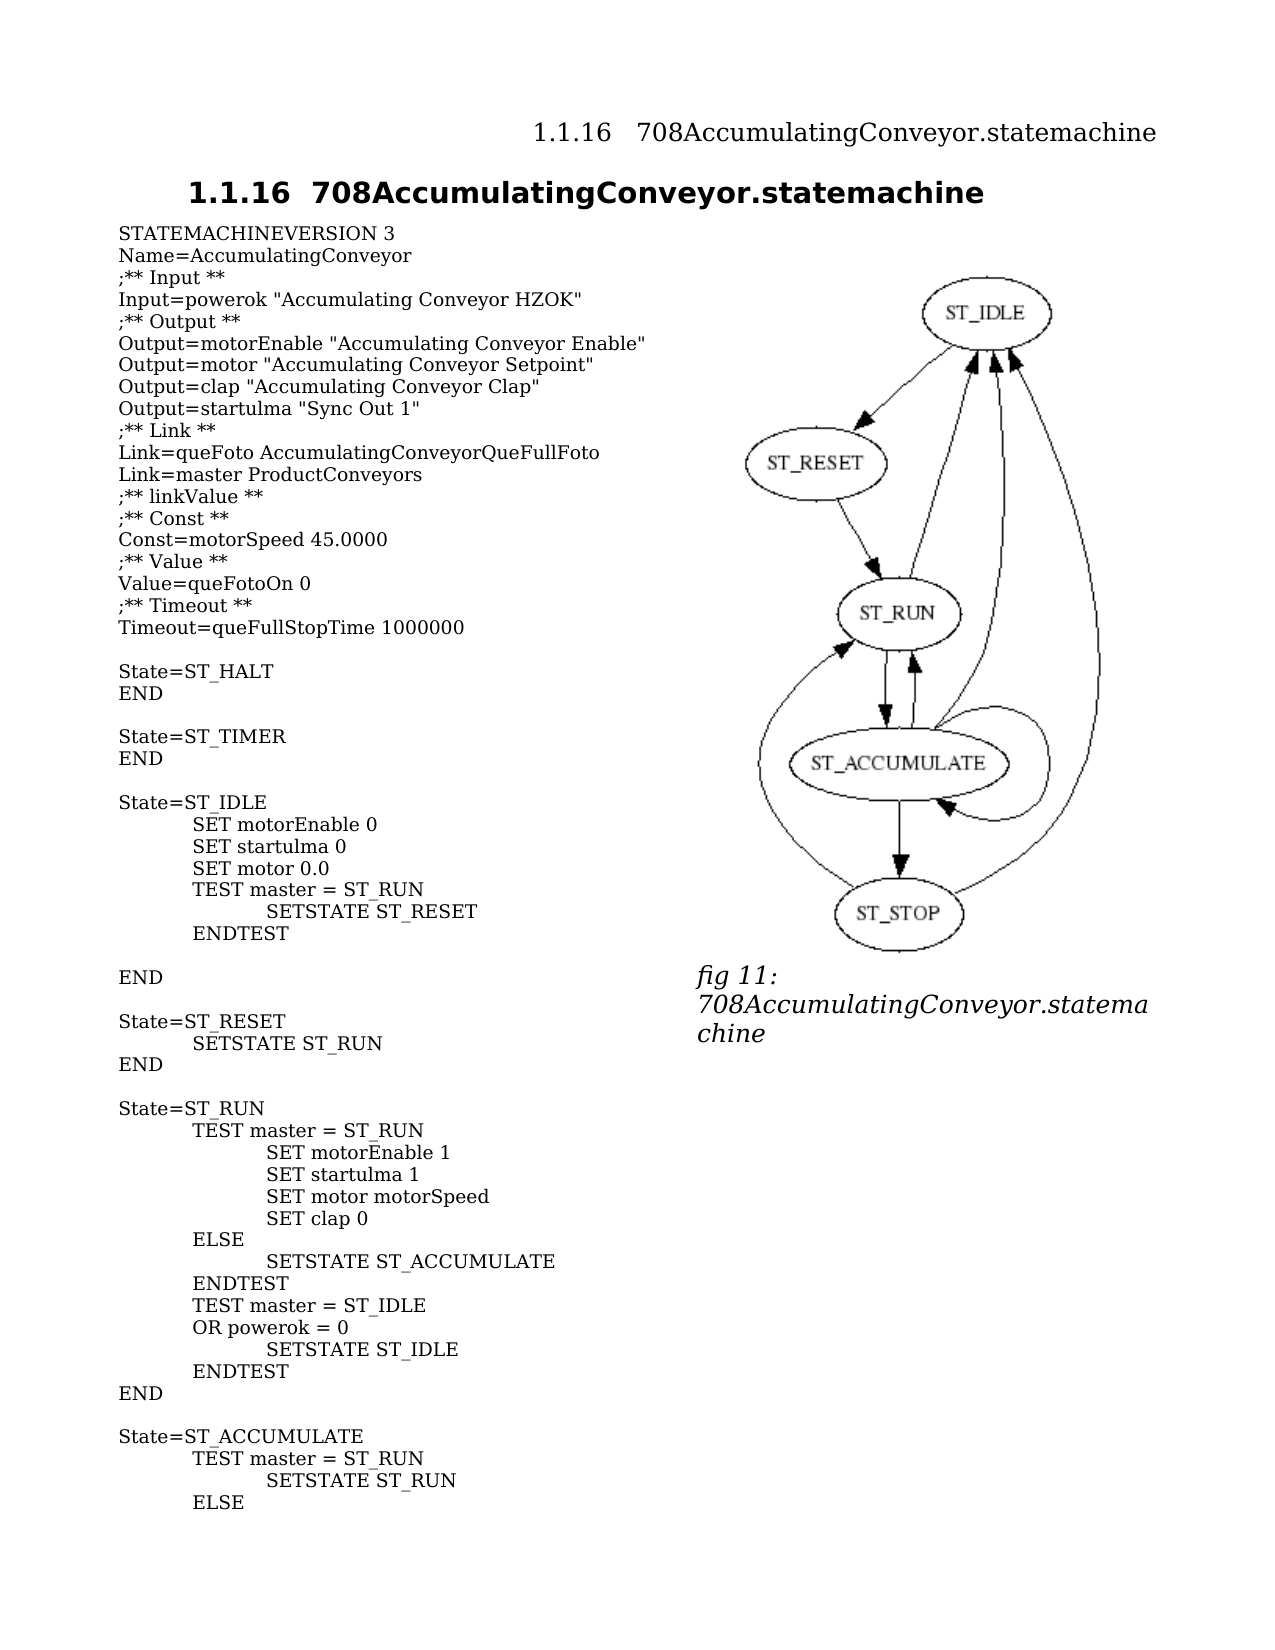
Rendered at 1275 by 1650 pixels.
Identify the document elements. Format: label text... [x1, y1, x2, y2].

text [697, 253, 1153, 265]
text OR powerok = 0 [118, 1317, 1157, 1339]
text SETSTATE ST_RESET [118, 901, 697, 923]
text Link=master ProductConveyors [118, 464, 697, 486]
text Output=clap "Accumulating Conveyor Clap" [118, 376, 697, 398]
picture [697, 265, 1154, 961]
text ELSE [118, 1229, 1157, 1251]
text State=ST_RUN [118, 1098, 1157, 1120]
text SETSTATE ST_RUN [118, 1470, 1157, 1492]
text END [118, 748, 697, 770]
text ENDTEST [118, 1361, 1157, 1383]
text [1153, 967, 1157, 989]
text SET motorEnable 0 [118, 814, 697, 836]
text TEST master = ST_RUN [118, 1448, 1157, 1470]
text ;** Timeout ** [118, 595, 697, 617]
text ;** Output ** [118, 311, 697, 333]
text SET motorEnable 1 [118, 1142, 1157, 1164]
subtitle 708AccumulatingConveyor.statemachine [177, 177, 1157, 211]
text ;** Const ** [118, 508, 697, 529]
text ;** Input ** [118, 267, 697, 289]
text SETSTATE ST_RUN [118, 1033, 1157, 1054]
text TEST master = ST_RUN [118, 879, 697, 901]
text State=ST_TIMER [118, 726, 697, 748]
text SET motor 0.0 [118, 858, 697, 879]
text Name=AccumulatingConveyor [118, 245, 1157, 267]
text SET startulma 0 [118, 836, 697, 858]
text ENDTEST [118, 1273, 1157, 1295]
text Const=motorSpeed 45.0000 [118, 529, 697, 551]
text END [118, 1054, 1157, 1076]
text SET startulma 1 [118, 1164, 1157, 1186]
text Output=motor "Accumulating Conveyor Setpoint" [118, 354, 697, 376]
text State=ST_IDLE [118, 792, 697, 814]
text State=ST_RESET [118, 1011, 697, 1033]
text Output=startulma "Sync Out 1" [118, 398, 697, 420]
text Timeout=queFullStopTime 1000000 [118, 617, 697, 639]
text State=ST_ACCUMULATE [118, 1426, 1157, 1448]
text Link=queFoto AccumulatingConveyorQueFullFoto [118, 442, 697, 464]
text Input=powerok "Accumulating Conveyor HZOK" [118, 289, 697, 311]
text SET clap 0 [118, 1208, 1157, 1229]
text ENDTEST [118, 923, 697, 945]
text Value=queFotoOn 0 [118, 573, 697, 595]
text fig 11: 708AccumulatingConveyor.statemachine [697, 961, 1153, 1048]
text END [118, 1383, 1157, 1404]
text Output=motorEnable "Accumulating Conveyor Enable" [118, 333, 697, 354]
text ELSE [118, 1492, 1157, 1514]
text END [118, 967, 697, 989]
text SET motor motorSpeed [118, 1186, 1157, 1208]
text TEST master = ST_IDLE [118, 1295, 1157, 1317]
text ;** linkValue ** [118, 486, 697, 508]
text ;** Value ** [118, 551, 697, 573]
text STATEMACHINEVERSION 3 [118, 223, 1157, 245]
text END [118, 683, 697, 704]
text ;** Link ** [118, 420, 697, 442]
text State=ST_HALT [118, 661, 697, 683]
text SETSTATE ST_ACCUMULATE [118, 1251, 1157, 1273]
text SETSTATE ST_IDLE [118, 1339, 1157, 1361]
text TEST master = ST_RUN [118, 1120, 1157, 1142]
